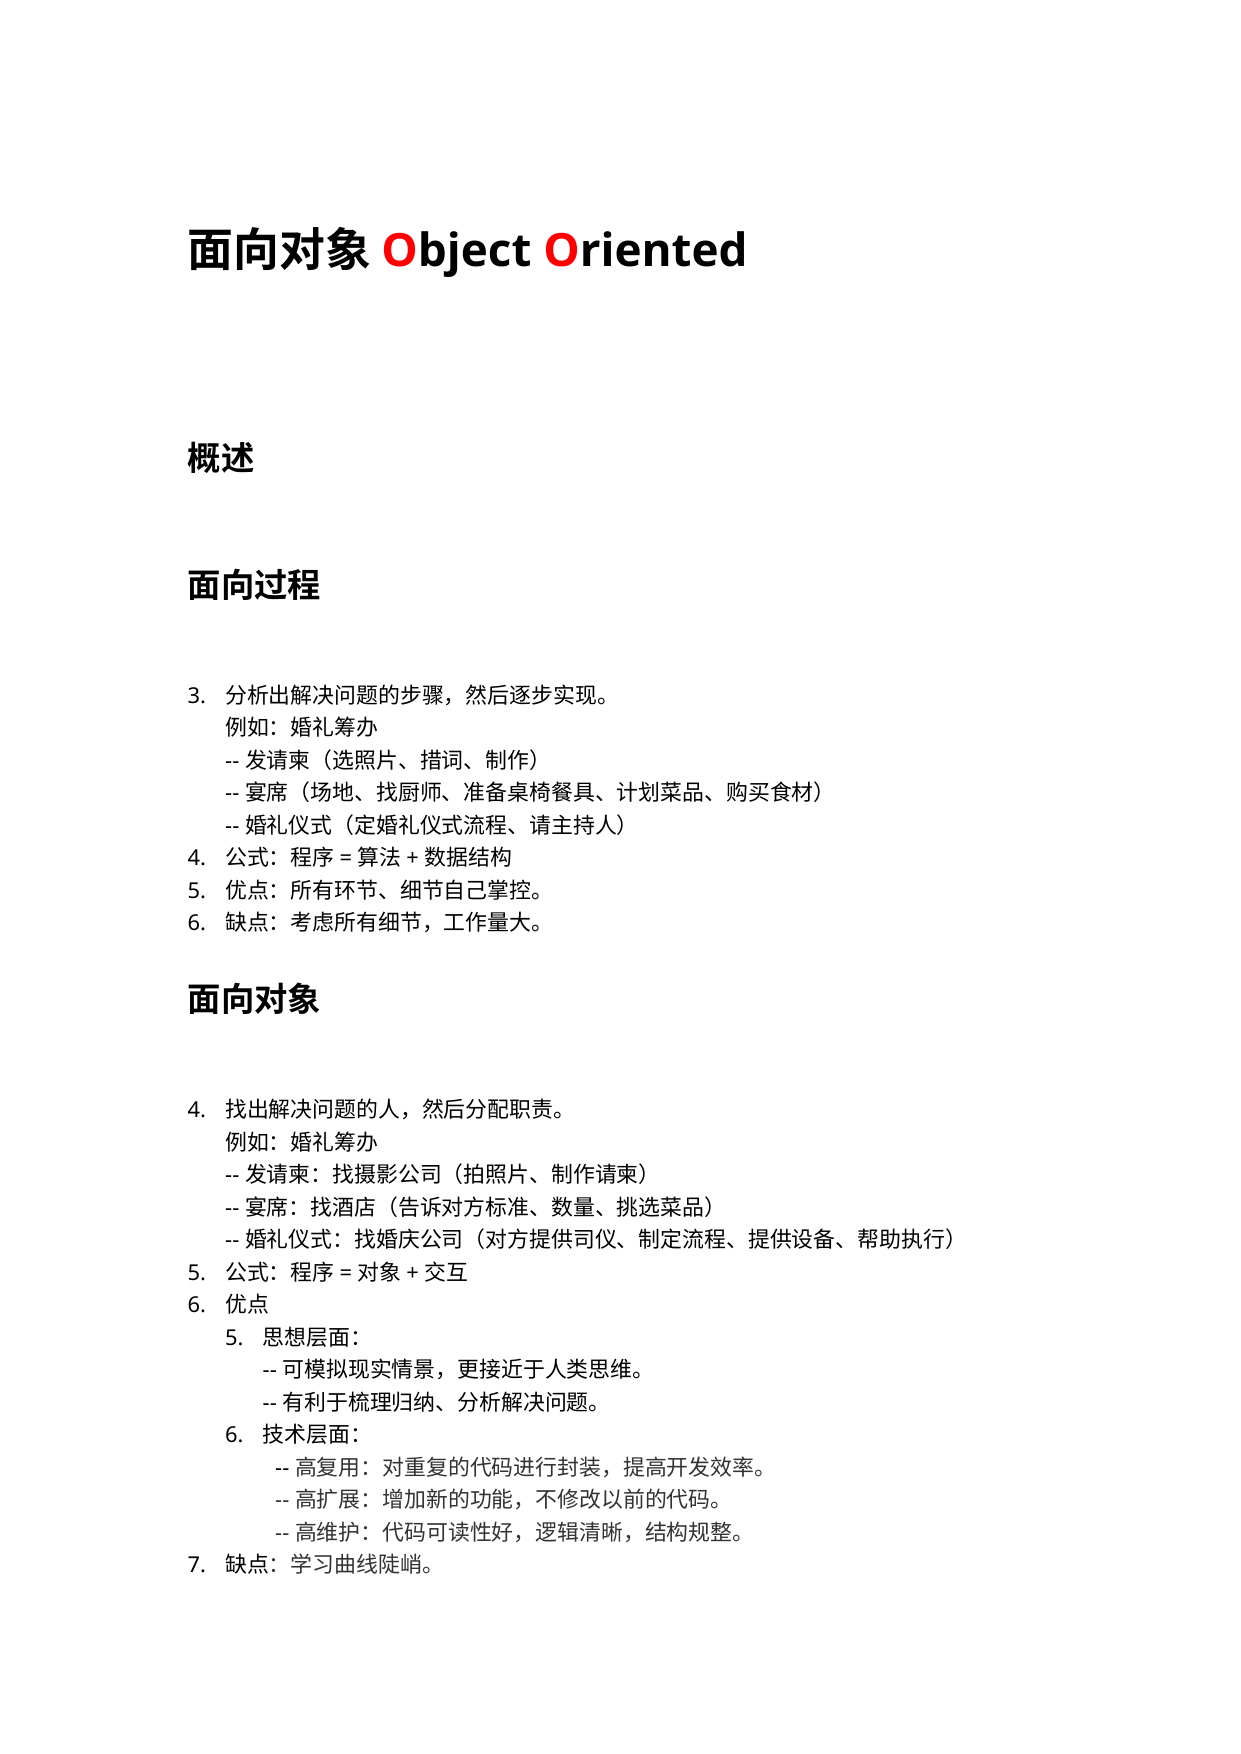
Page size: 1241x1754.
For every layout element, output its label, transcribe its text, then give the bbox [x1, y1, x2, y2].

text -- 宴席（场地、找厨师、准备桌椅餐具、计划菜品、购买食材） [225, 775, 1053, 807]
list 公式：程序 = 算法 + 数据结构 [187, 840, 1053, 872]
text -- 有利于梳理归纳、分析解决问题。 [262, 1384, 1053, 1417]
list 公式：程序 = 对象 + 交互 [187, 1254, 1053, 1287]
text -- 高维护：代码可读性好，逻辑清晰，结构规整。 [231, 1514, 1053, 1547]
subtitle 面向过程 [187, 550, 1053, 615]
list 分析出解决问题的步骤，然后逐步实现。 [187, 677, 1053, 710]
list -- 发请柬：找摄影公司（拍照片、制作请柬） [225, 1157, 1053, 1189]
subtitle 面向对象 Object Oriented [187, 197, 1053, 295]
subtitle 面向对象 [187, 964, 1053, 1029]
list 缺点：考虑所有细节，工作量大。 [187, 905, 1053, 937]
text -- 发请柬（选照片、措词、制作） [225, 742, 1053, 775]
subtitle 概述 [187, 423, 1053, 488]
list -- 宴席：找酒店（告诉对方标准、数量、挑选菜品） [225, 1189, 1053, 1222]
list 例如：婚礼筹办 [225, 1124, 1053, 1157]
list 优点：所有环节、细节自己掌控。 [187, 872, 1053, 905]
list 技术层面： [225, 1417, 1053, 1449]
text -- 高扩展：增加新的功能，不修改以前的代码。 [187, 1482, 1053, 1514]
list 思想层面： [225, 1319, 1053, 1352]
text -- 高复用：对重复的代码进行封装，提高开发效率。 [231, 1449, 1053, 1482]
list -- 婚礼仪式：找婚庆公司（对方提供司仪、制定流程、提供设备、帮助执行） [225, 1222, 1053, 1254]
list 找出解决问题的人，然后分配职责。 [187, 1092, 1053, 1124]
list 缺点：学习曲线陡峭。 [187, 1547, 1053, 1579]
text -- 婚礼仪式（定婚礼仪式流程、请主持人） [225, 807, 1053, 840]
list 例如：婚礼筹办 [225, 710, 1053, 742]
text -- 可模拟现实情景，更接近于人类思维。 [262, 1352, 1053, 1384]
list 优点 [187, 1287, 1053, 1319]
